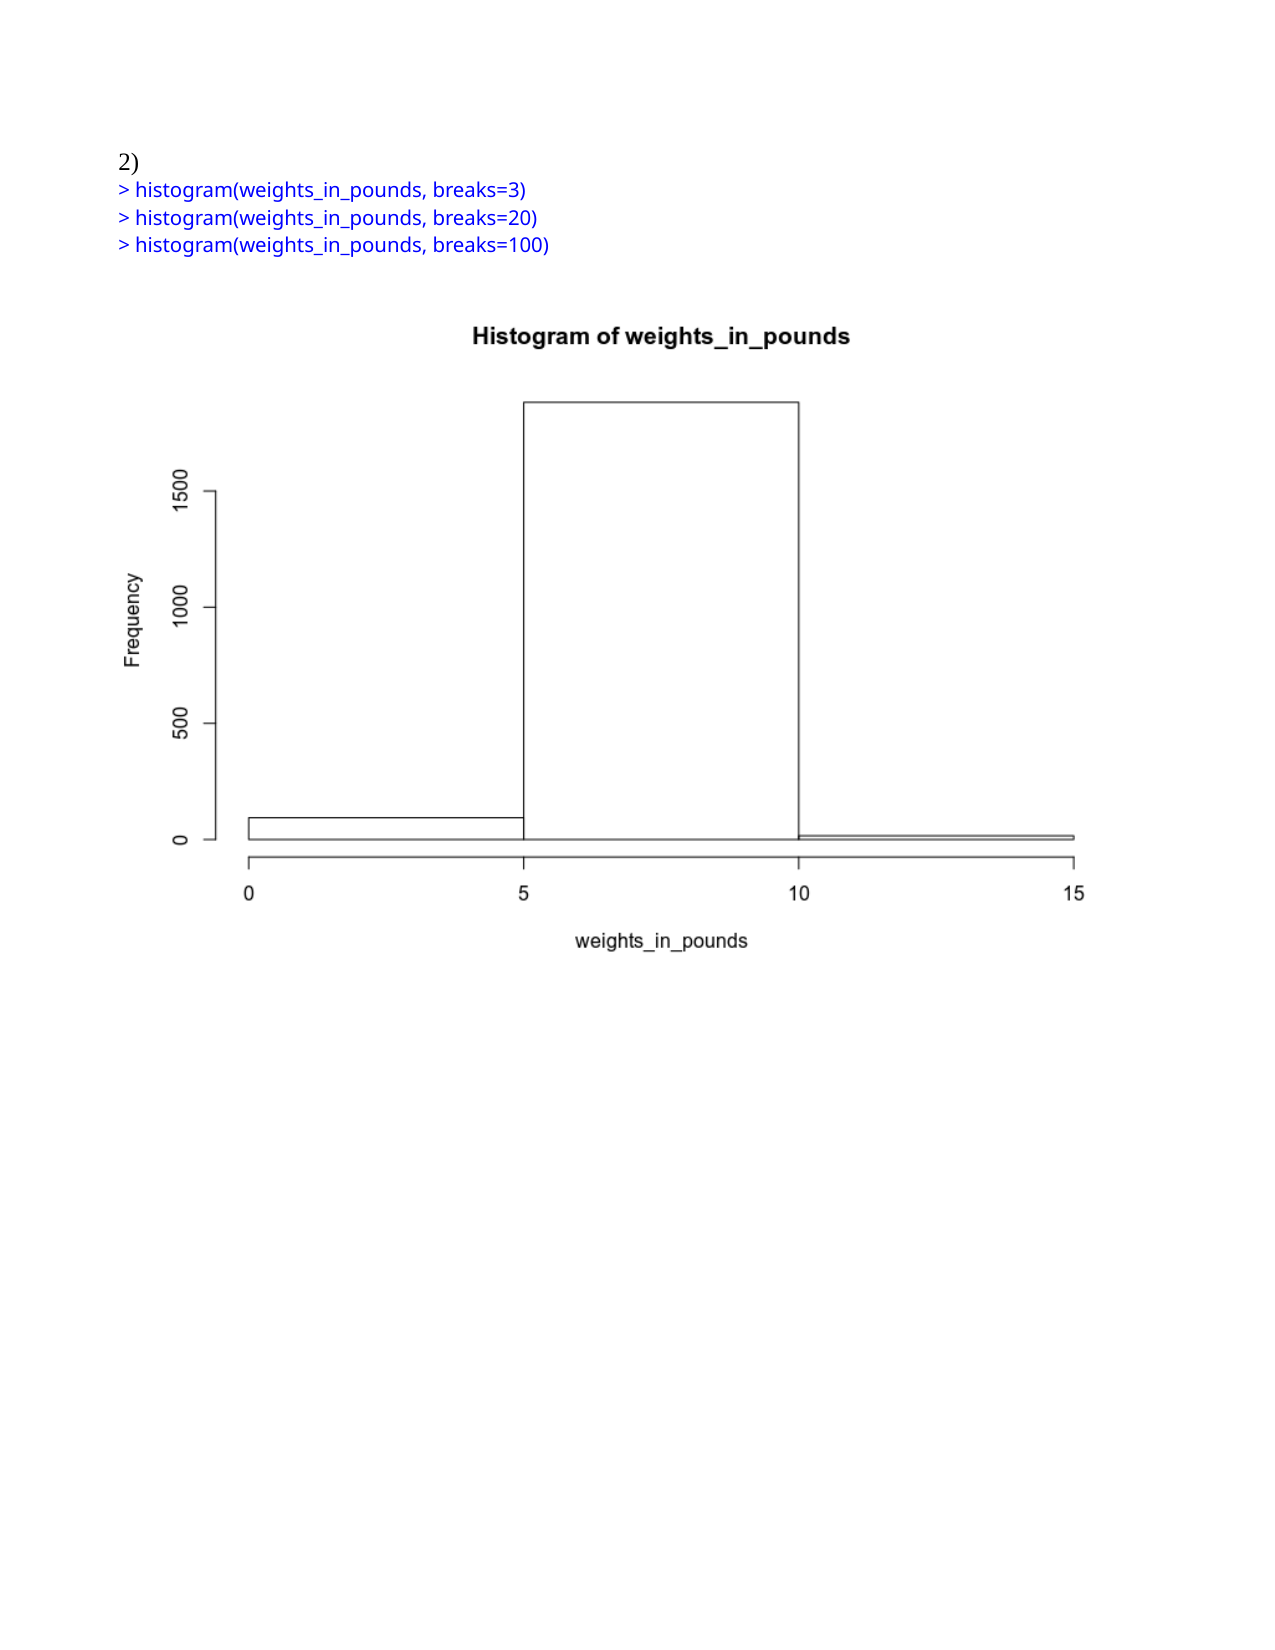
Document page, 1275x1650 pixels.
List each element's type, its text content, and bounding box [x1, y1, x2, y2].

picture [118, 287, 1157, 979]
text > histogram(weights_in_pounds, breaks=3) [118, 176, 1157, 203]
text > histogram(weights_in_pounds, breaks=100) [118, 231, 1157, 259]
text > histogram(weights_in_pounds, breaks=20) [118, 203, 1157, 231]
text 2) [118, 147, 1157, 176]
